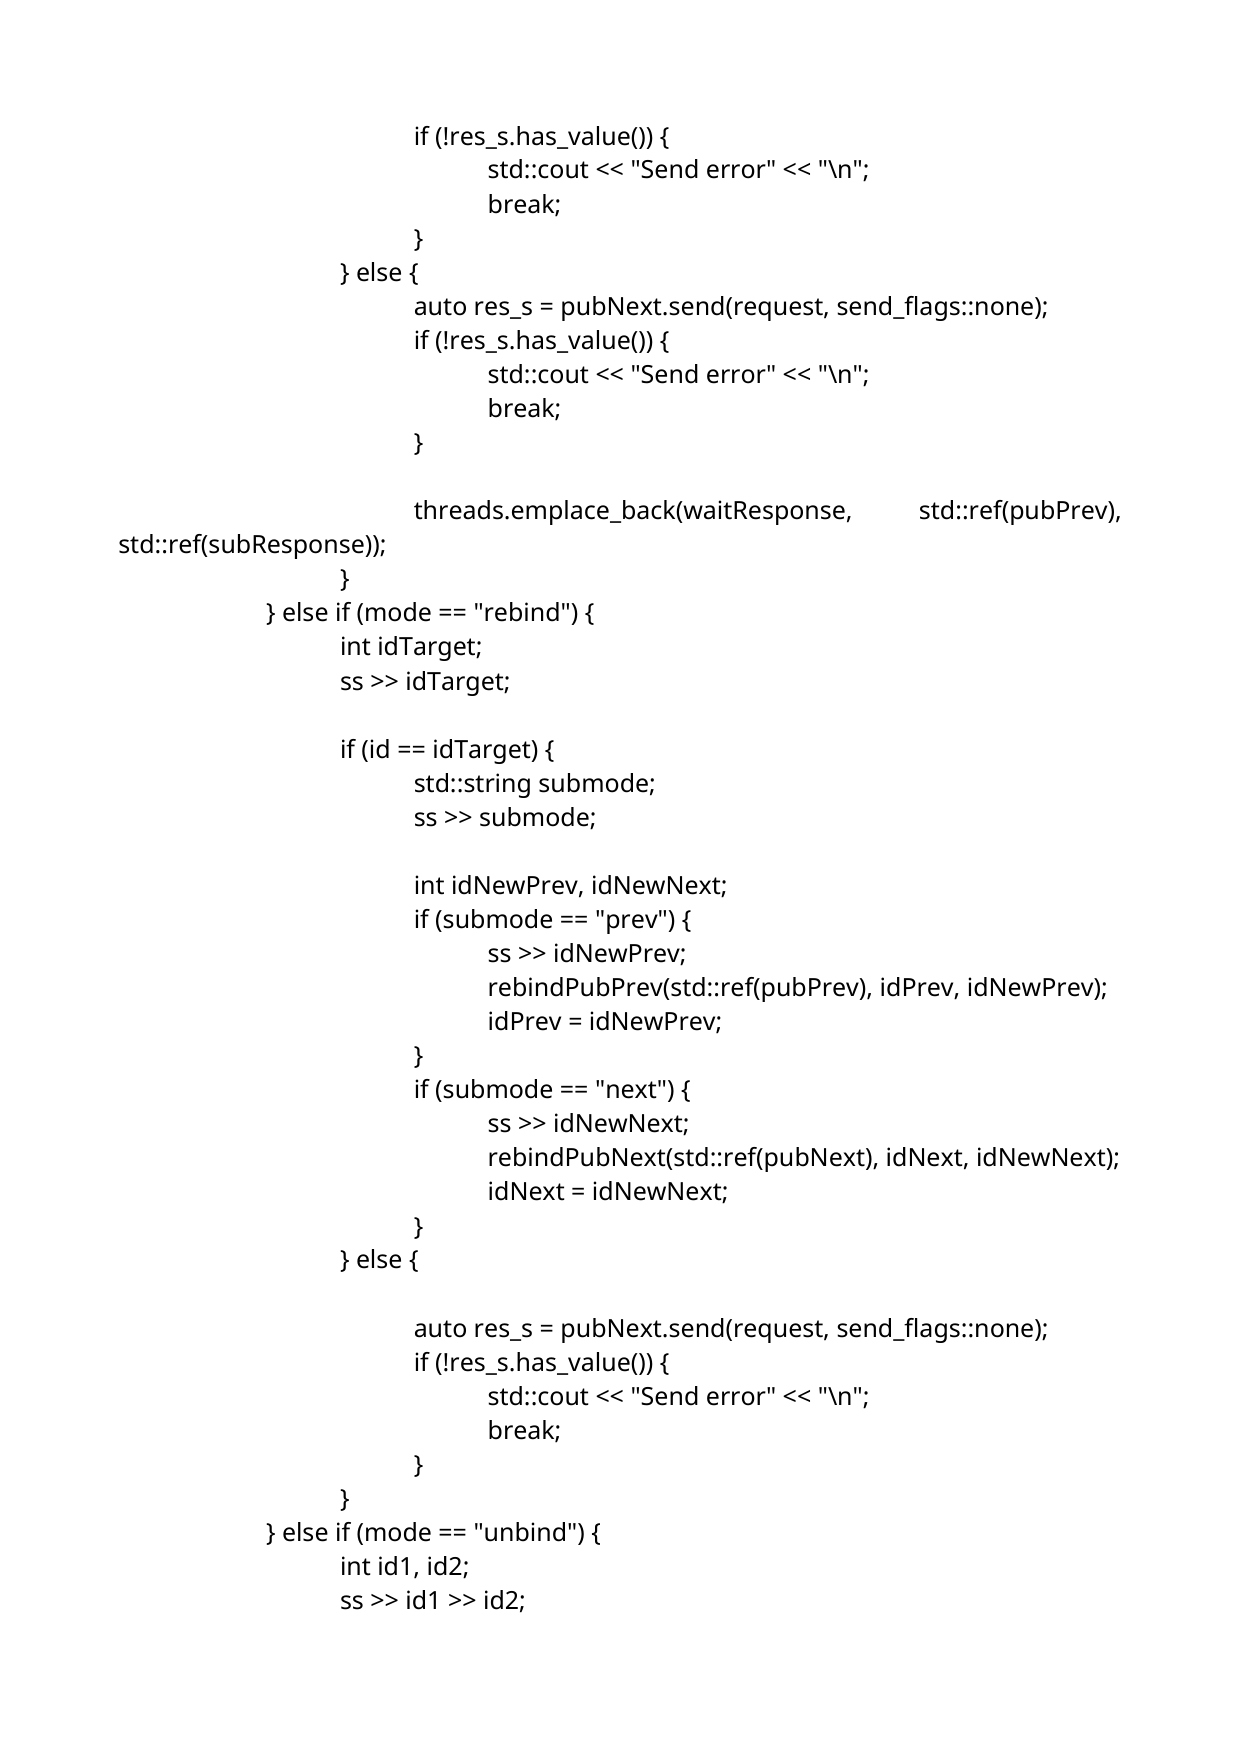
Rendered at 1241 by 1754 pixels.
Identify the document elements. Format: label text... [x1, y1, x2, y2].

text if (submode == "next") { [118, 1072, 1122, 1106]
text if (!res_s.has_value()) { [118, 1344, 1122, 1378]
text ss >> idNewPrev; [118, 936, 1122, 970]
text ss >> submode; [118, 799, 1122, 833]
text std::string submode; [118, 765, 1122, 799]
text rebindPubPrev(std::ref(pubPrev), idPrev, idNewPrev); [118, 970, 1122, 1004]
text ss >> id1 >> id2; [118, 1583, 1122, 1617]
text break; [118, 391, 1122, 425]
text } else if (mode == "unbind") { [118, 1515, 1122, 1549]
text ss >> idNewNext; [118, 1106, 1122, 1140]
text int id1, id2; [118, 1549, 1122, 1583]
text if (!res_s.has_value()) { [118, 118, 1122, 152]
text std::cout << "Send error" << "\n"; [118, 152, 1122, 186]
text } else if (mode == "rebind") { [118, 595, 1122, 629]
text rebindPubNext(std::ref(pubNext), idNext, idNewNext); [118, 1140, 1122, 1174]
text idNext = idNewNext; [118, 1174, 1122, 1208]
text } [118, 220, 1122, 254]
text } [118, 1447, 1122, 1481]
text threads.emplace_back(waitResponse, std::ref(pubPrev), std::ref(subResponse)); [118, 493, 1122, 561]
text } [118, 1481, 1122, 1515]
text } [118, 425, 1122, 459]
text if (!res_s.has_value()) { [118, 322, 1122, 357]
text } [118, 1038, 1122, 1072]
text break; [118, 186, 1122, 220]
text if (submode == "prev") { [118, 902, 1122, 936]
text std::cout << "Send error" << "\n"; [118, 1378, 1122, 1412]
text int idTarget; [118, 629, 1122, 663]
text } else { [118, 254, 1122, 288]
text ss >> idTarget; [118, 663, 1122, 697]
text int idNewPrev, idNewNext; [118, 867, 1122, 902]
text } [118, 561, 1122, 595]
text } [118, 1208, 1122, 1242]
text idPrev = idNewPrev; [118, 1004, 1122, 1038]
text } else { [118, 1242, 1122, 1276]
text std::cout << "Send error" << "\n"; [118, 357, 1122, 391]
text auto res_s = pubNext.send(request, send_flags::none); [118, 1310, 1122, 1344]
text break; [118, 1412, 1122, 1447]
text if (id == idTarget) { [118, 731, 1122, 765]
text auto res_s = pubNext.send(request, send_flags::none); [118, 288, 1122, 322]
